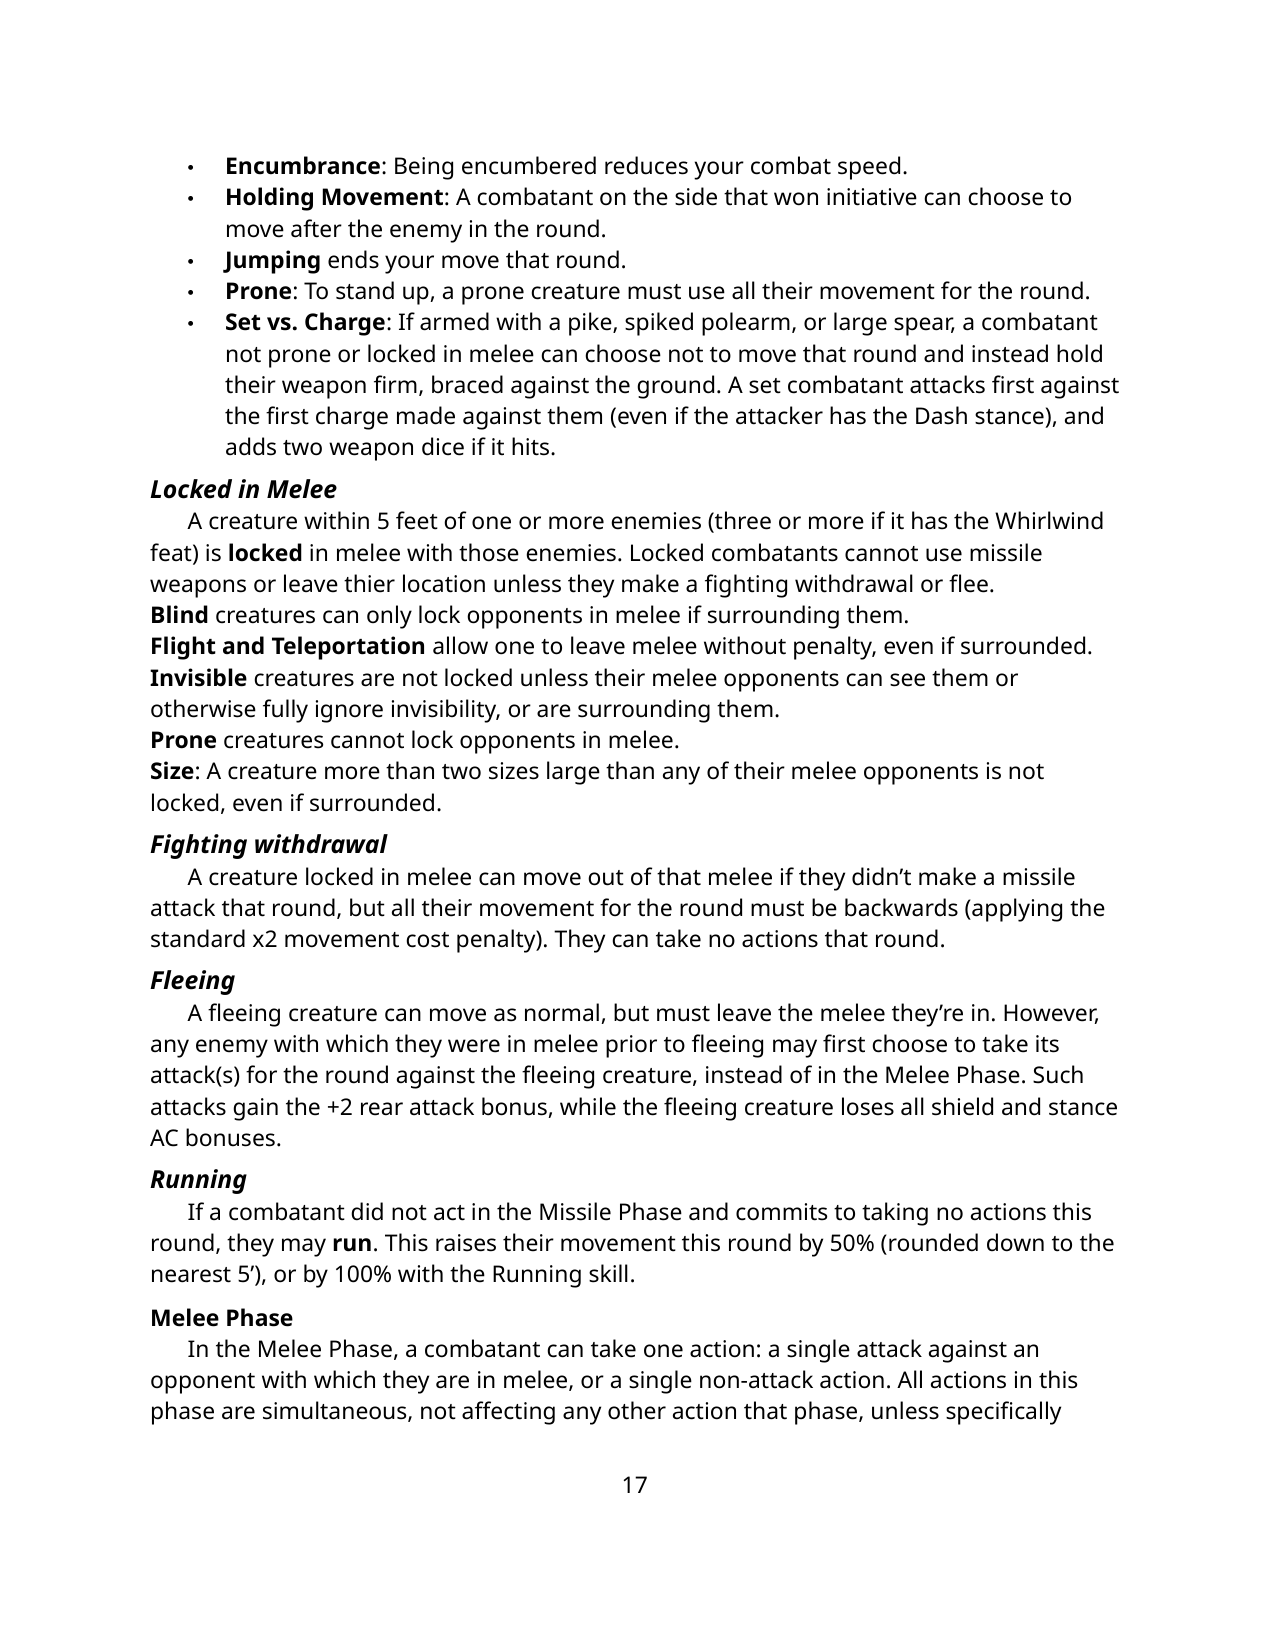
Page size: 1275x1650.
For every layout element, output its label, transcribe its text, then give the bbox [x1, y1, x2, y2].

text If a combatant did not act in the Missile Phase and commits to taking no actions this round, they may run. This raises their movement this round by 50% (rounded down to the nearest 5’), or by 100% with the Running skill. [150, 1196, 1125, 1289]
subtitle Fighting withdrawal [150, 827, 1125, 860]
text A creature within 5 feet of one or more enemies (three or more if it has the Whirlwind feat) is locked in melee with those enemies. Locked combatants cannot use missile weapons or leave thier location unless they make a fighting withdrawal or flee. Blind creatures can only lock opponents in melee if surrounding them. Flight and Teleportation allow one to leave melee without penalty, even if surrounded. Invisible creatures are not locked unless their melee opponents can see them or otherwise fully ignore invisibility, or are surrounding them. Prone creatures cannot lock opponents in melee. Size: A creature more than two sizes large than any of their melee opponents is not locked, even if surrounded. [150, 505, 1125, 818]
list Jumping ends your move that round. [187, 244, 1125, 275]
list Prone: To stand up, a prone creature must use all their movement for the round. [187, 275, 1125, 306]
list Encumbrance: Being encumbered reduces your combat speed. [187, 150, 1125, 181]
list Holding Movement: A combatant on the side that won initiative can choose to move after the enemy in the round. [187, 181, 1125, 244]
subtitle Melee Phase [150, 1302, 1125, 1333]
text A creature locked in melee can move out of that melee if they didn’t make a missile attack that round, but all their movement for the round must be backwards (applying the standard x2 movement cost penalty). They can take no actions that round. [150, 860, 1125, 954]
subtitle Running [150, 1162, 1125, 1196]
subtitle Locked in Melee [150, 471, 1125, 505]
text A fleeing creature can move as normal, but must leave the melee they’re in. However, any enemy with which they were in melee prior to fleeing may first choose to take its attack(s) for the round against the fleeing creature, instead of in the Melee Phase. Such attacks gain the +2 rear attack bonus, while the fleeing creature loses all shield and stance AC bonuses. [150, 997, 1125, 1153]
text In the Melee Phase, a combatant can take one action: a single attack against an opponent with which they are in melee, or a single non-attack action. All actions in this phase are simultaneous, not affecting any other action that phase, unless specifically [150, 1333, 1125, 1427]
list Set vs. Charge: If armed with a pike, spiked polearm, or large spear, a combatant not prone or locked in melee can choose not to move that round and instead hold their weapon firm, braced against the ground. A set combatant attacks first against the first charge made against them (even if the attacker has the Dash stance), and adds two weapon dice if it hits. [187, 306, 1125, 462]
subtitle Fleeing [150, 963, 1125, 997]
